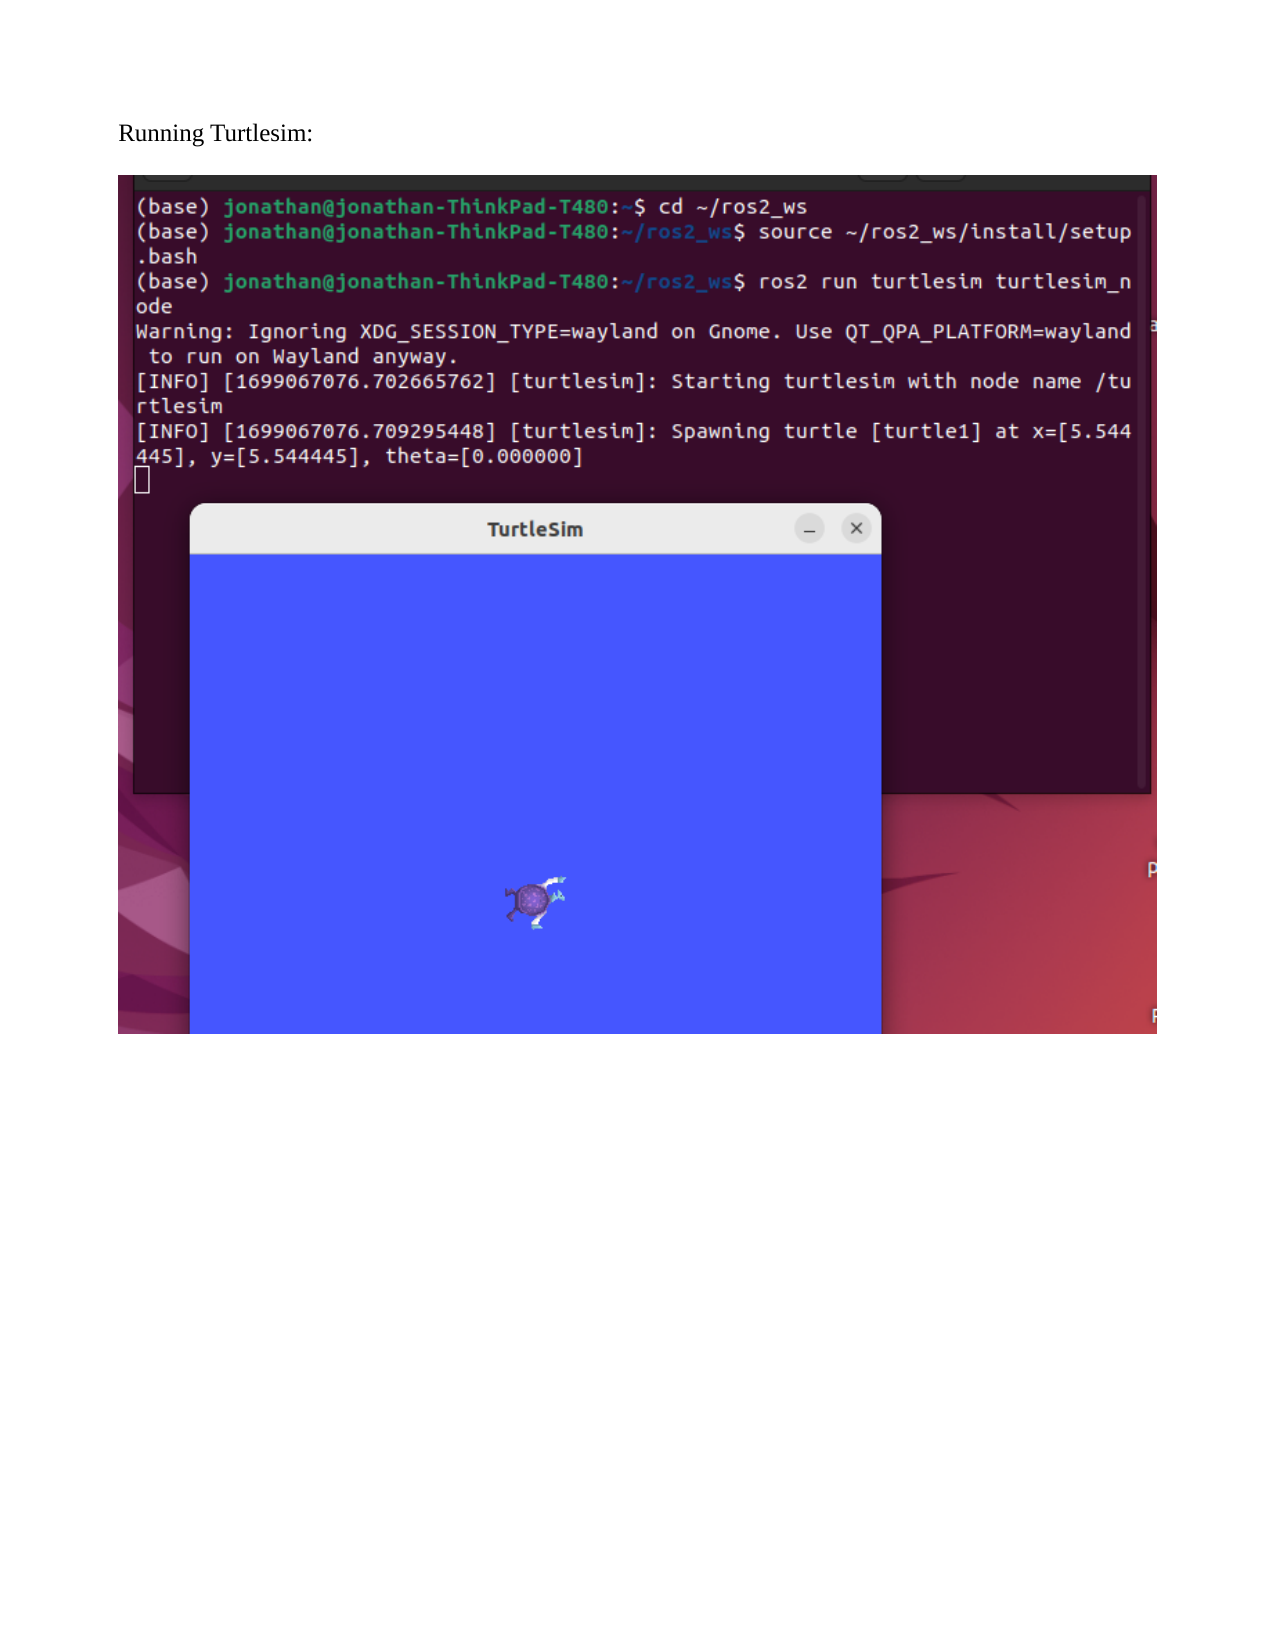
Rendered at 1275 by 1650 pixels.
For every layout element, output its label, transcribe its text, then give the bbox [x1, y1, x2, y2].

picture [118, 175, 1157, 1034]
text Running Turtlesim: [118, 118, 1157, 147]
